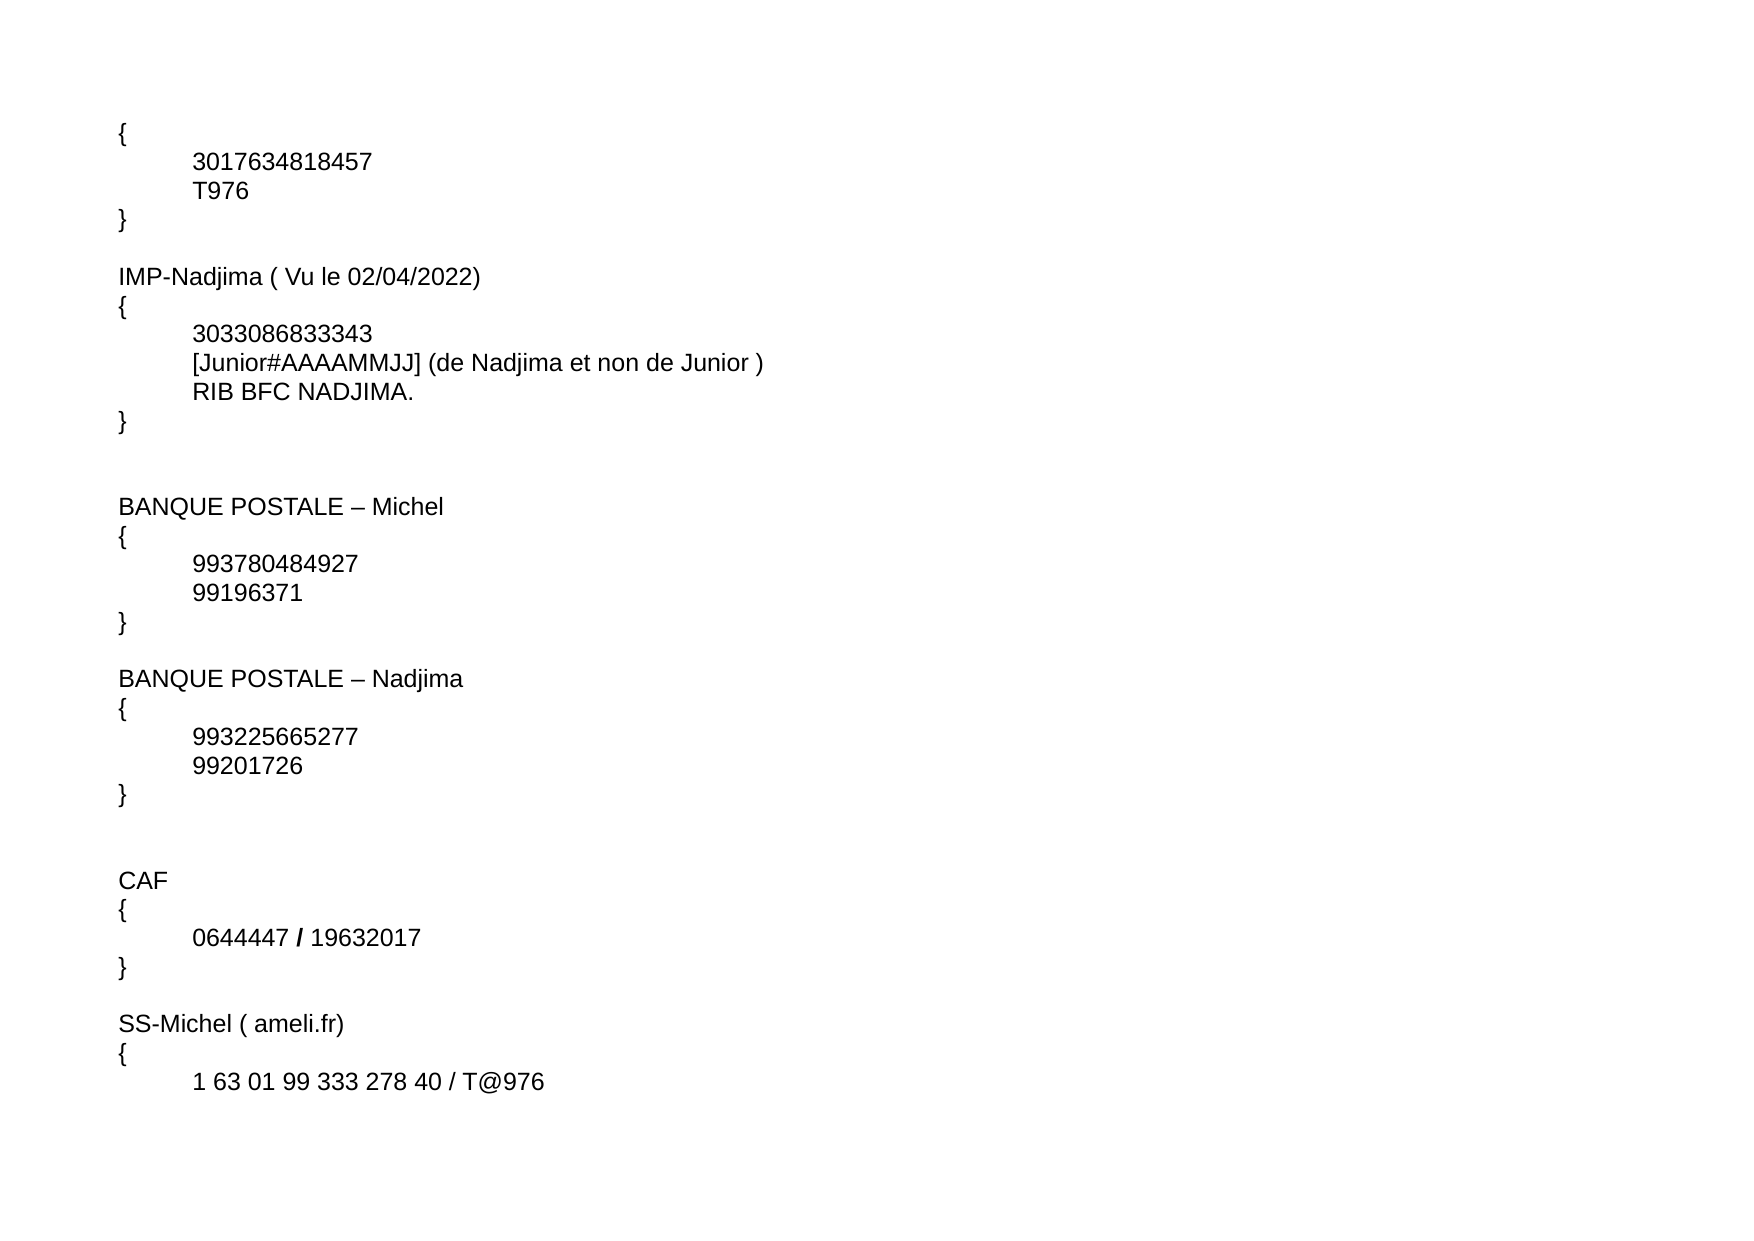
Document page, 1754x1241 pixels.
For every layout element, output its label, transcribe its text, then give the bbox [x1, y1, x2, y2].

text SS-Michel ( ameli.fr) [118, 1009, 1636, 1038]
text { [118, 291, 1636, 319]
text 3017634818457 [118, 147, 1636, 176]
text } [118, 406, 1636, 434]
text 0644447 / 19632017 [118, 923, 1636, 952]
text { [118, 1038, 1636, 1067]
text 99201726 [118, 751, 1636, 779]
text 99196371 [118, 578, 1636, 607]
text BANQUE POSTALE – Nadjima [118, 664, 1636, 693]
text } [118, 204, 1636, 233]
text RIB BFC NADJIMA. [118, 377, 1636, 406]
text { [118, 118, 1636, 147]
text } [118, 607, 1636, 636]
text 1 63 01 99 333 278 40 / T@976 [118, 1067, 1636, 1096]
text T976 [118, 176, 1636, 204]
text IMP-Nadjima ( Vu le 02/04/2022) [118, 262, 1636, 291]
text 3033086833343 [118, 319, 1636, 348]
text 993780484927 [118, 549, 1636, 578]
text 993225665277 [118, 722, 1636, 751]
text { [118, 693, 1636, 722]
text } [118, 779, 1636, 808]
text } [118, 952, 1636, 981]
text CAF [118, 866, 1636, 894]
text { [118, 521, 1636, 549]
text { [118, 894, 1636, 923]
text BANQUE POSTALE – Michel [118, 492, 1636, 521]
text [Junior#AAAAMMJJ] (de Nadjima et non de Junior ) [118, 348, 1636, 377]
